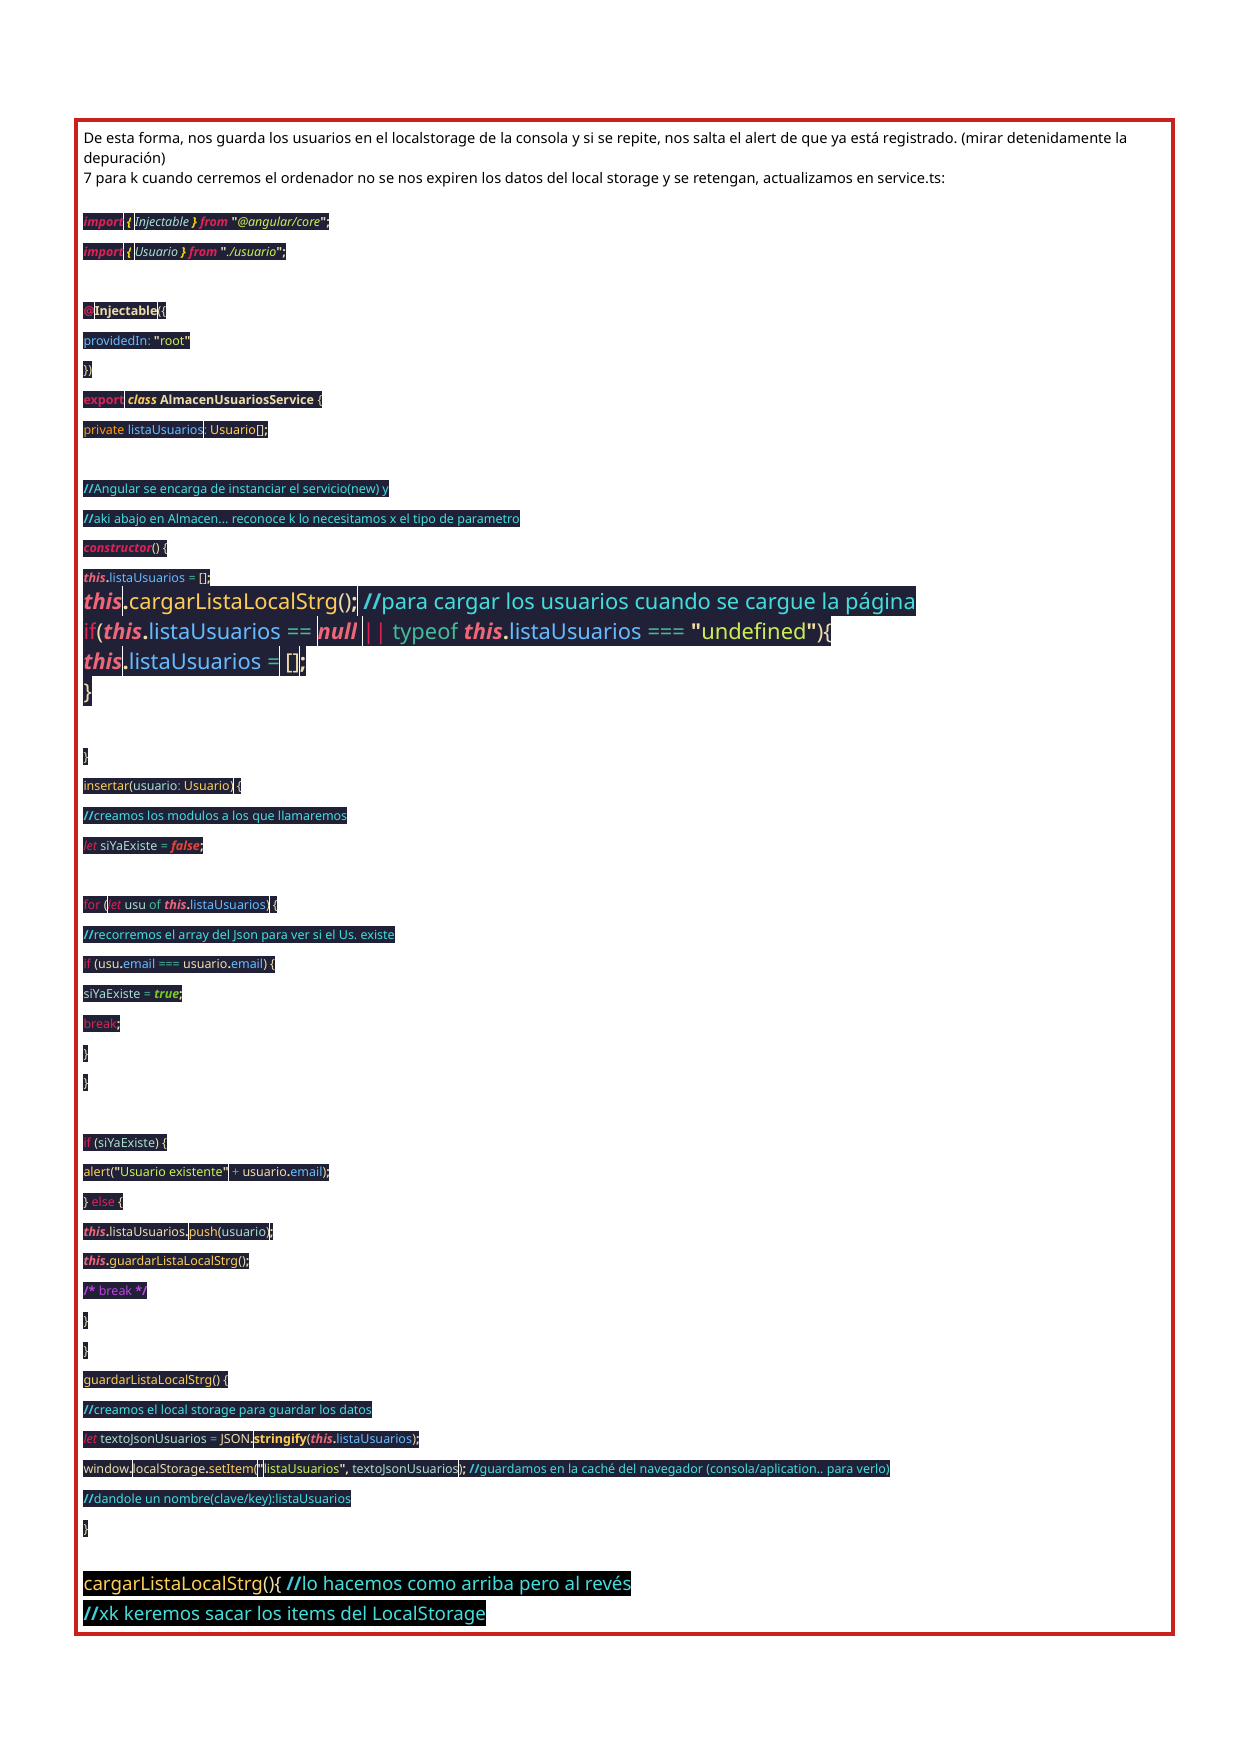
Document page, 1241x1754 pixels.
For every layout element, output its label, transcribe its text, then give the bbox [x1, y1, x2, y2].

text /* break */ [78, 1269, 1171, 1299]
text //aki abajo en Almacen... reconoce k lo necesitamos x el tipo de parametro [78, 497, 1171, 527]
text alert("Usuario existente" + usuario.email); [78, 1151, 1171, 1181]
text } [78, 735, 1171, 765]
text this.listaUsuarios.push(usuario); [78, 1210, 1171, 1240]
text import { Injectable } from "@angular/core"; [78, 213, 1171, 230]
text if (usu.email === usuario.email) { [78, 943, 1171, 973]
text //recorremos el array del Json para ver si el Us. existe [78, 913, 1171, 943]
text let siYaExiste = false; [78, 824, 1171, 854]
text //creamos el local storage para guardar los datos [78, 1388, 1171, 1418]
text let textoJsonUsuarios = JSON.stringify(this.listaUsuarios); [78, 1418, 1171, 1448]
text siYaExiste = true; [78, 973, 1171, 1002]
text if (siYaExiste) { [78, 1121, 1171, 1151]
text } [78, 1032, 1171, 1062]
text De esta forma, nos guarda los usuarios en el localstorage de la consola y si se repite, nos salta el alert de que ya está registrado. (mirar detenidamente la depuración) [78, 122, 1171, 168]
text this.listaUsuarios = []; [78, 646, 1171, 676]
text providedIn: "root" [78, 319, 1171, 349]
text cargarListaLocalStrg(){ //lo hacemos como arriba pero al revés [78, 1566, 1171, 1596]
text this.guardarListaLocalStrg(); [78, 1240, 1171, 1269]
text } [78, 1507, 1171, 1537]
text break; [78, 1002, 1171, 1032]
text } [78, 1299, 1171, 1329]
text import { Usuario } from "./usuario"; [78, 230, 1171, 260]
text //dandole un nombre(clave/key):listaUsuarios [78, 1477, 1171, 1507]
text this.cargarListaLocalStrg(); //para cargar los usuarios cuando se cargue la página [78, 586, 1171, 616]
text }) [78, 349, 1171, 378]
text window.localStorage.setItem("listaUsuarios", textoJsonUsuarios); //guardamos en la caché del navegador (consola/aplication.. para verlo) [78, 1448, 1171, 1477]
text constructor() { [78, 527, 1171, 557]
text export class AlmacenUsuariosService { [78, 378, 1171, 408]
text } [78, 1329, 1171, 1359]
text if(this.listaUsuarios == null || typeof this.listaUsuarios === "undefined"){ [78, 616, 1171, 646]
text 7 para k cuando cerremos el ordenador no se nos expiren los datos del local storage y se retengan, actualizamos en service.ts: [78, 168, 1171, 187]
text //xk keremos sacar los items del LocalStorage [78, 1596, 1171, 1632]
text insertar(usuario: Usuario) { [78, 765, 1171, 794]
text guardarListaLocalStrg() { [78, 1359, 1171, 1388]
text } [78, 1062, 1171, 1091]
text for (let usu of this.listaUsuarios) { [78, 884, 1171, 913]
text //creamos los modulos a los que llamaremos [78, 794, 1171, 824]
text @Injectable({ [78, 289, 1171, 319]
text this.listaUsuarios = []; [78, 557, 1171, 586]
text //Angular se encarga de instanciar el servicio(new) y [78, 468, 1171, 497]
text private listaUsuarios: Usuario[]; [78, 408, 1171, 438]
text } [78, 676, 1171, 706]
text } else { [78, 1181, 1171, 1210]
